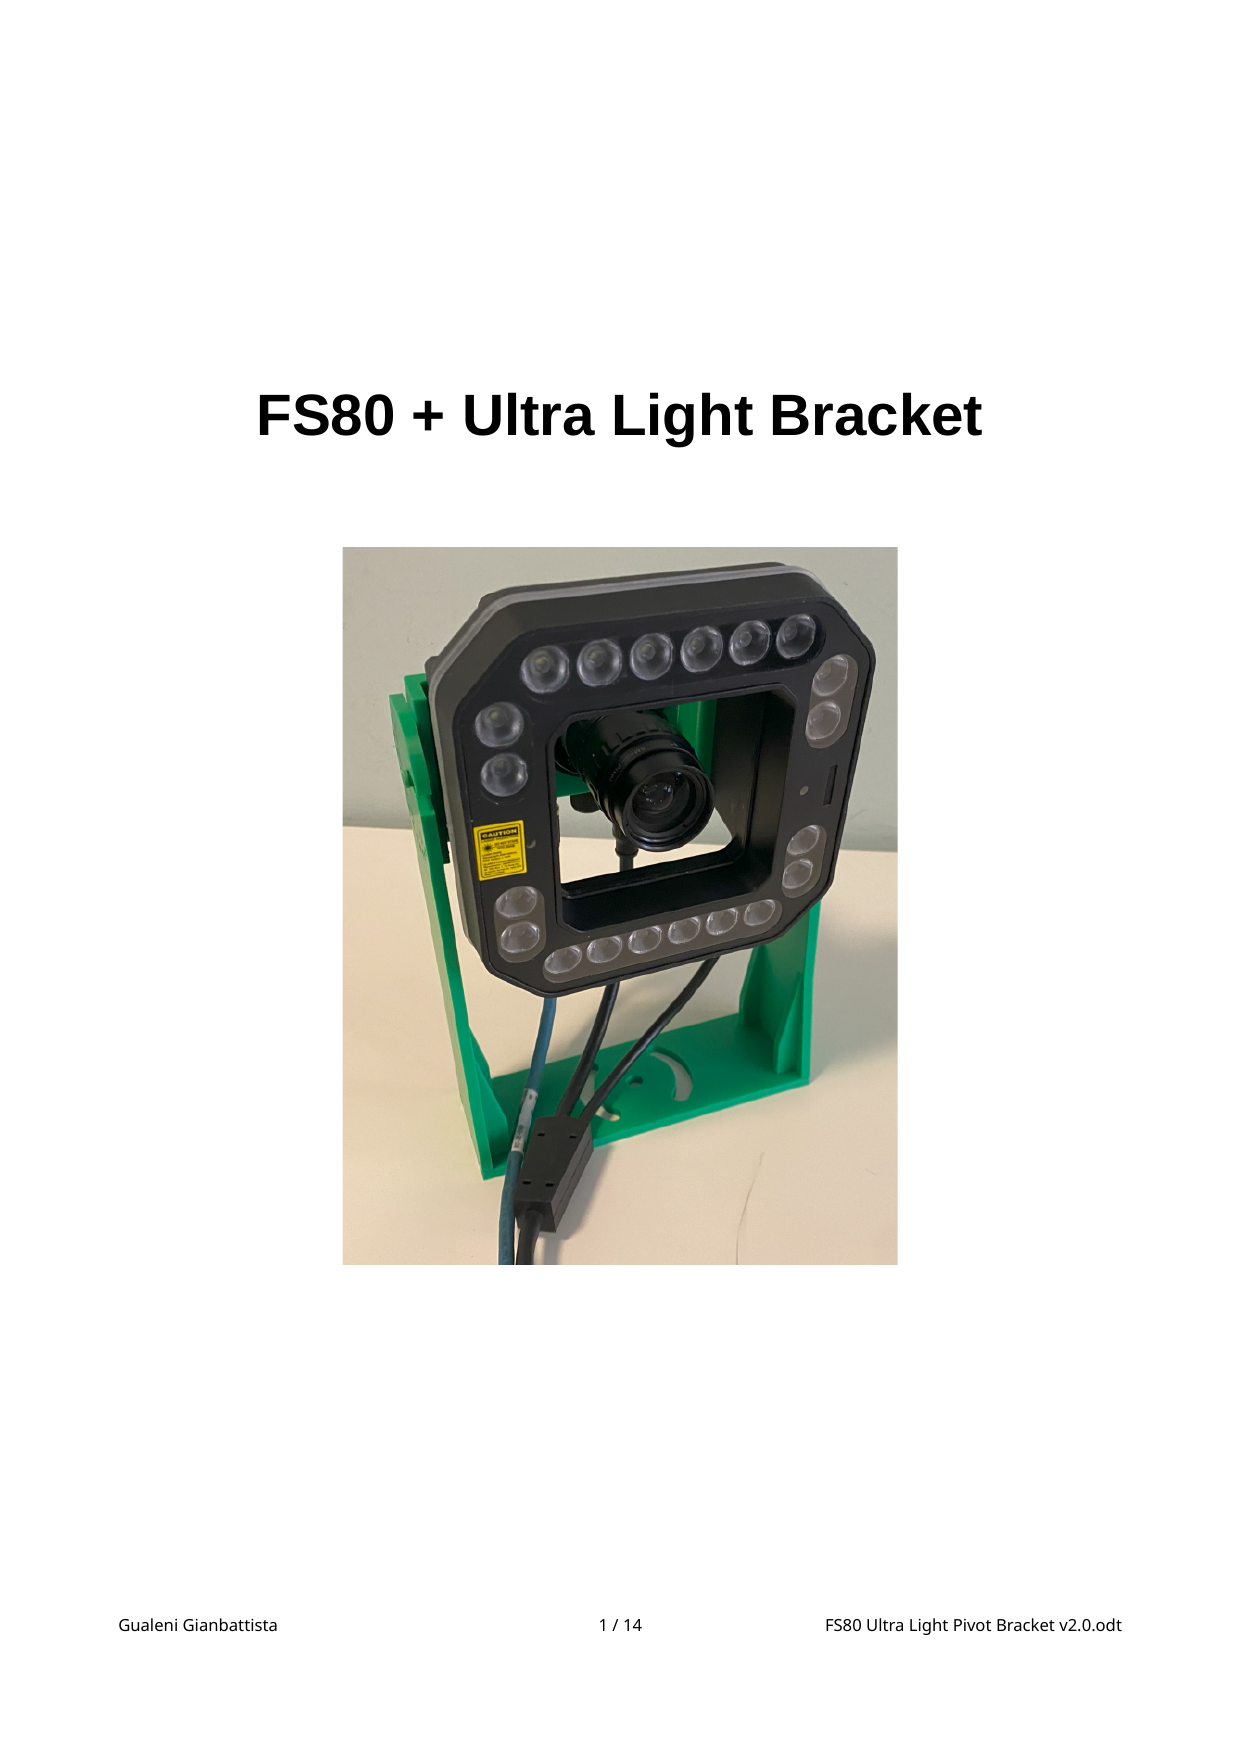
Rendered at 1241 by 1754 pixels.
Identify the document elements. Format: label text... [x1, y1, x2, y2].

title FS80 + Ultra Light Bracket [118, 381, 1122, 448]
picture [342, 547, 898, 1265]
